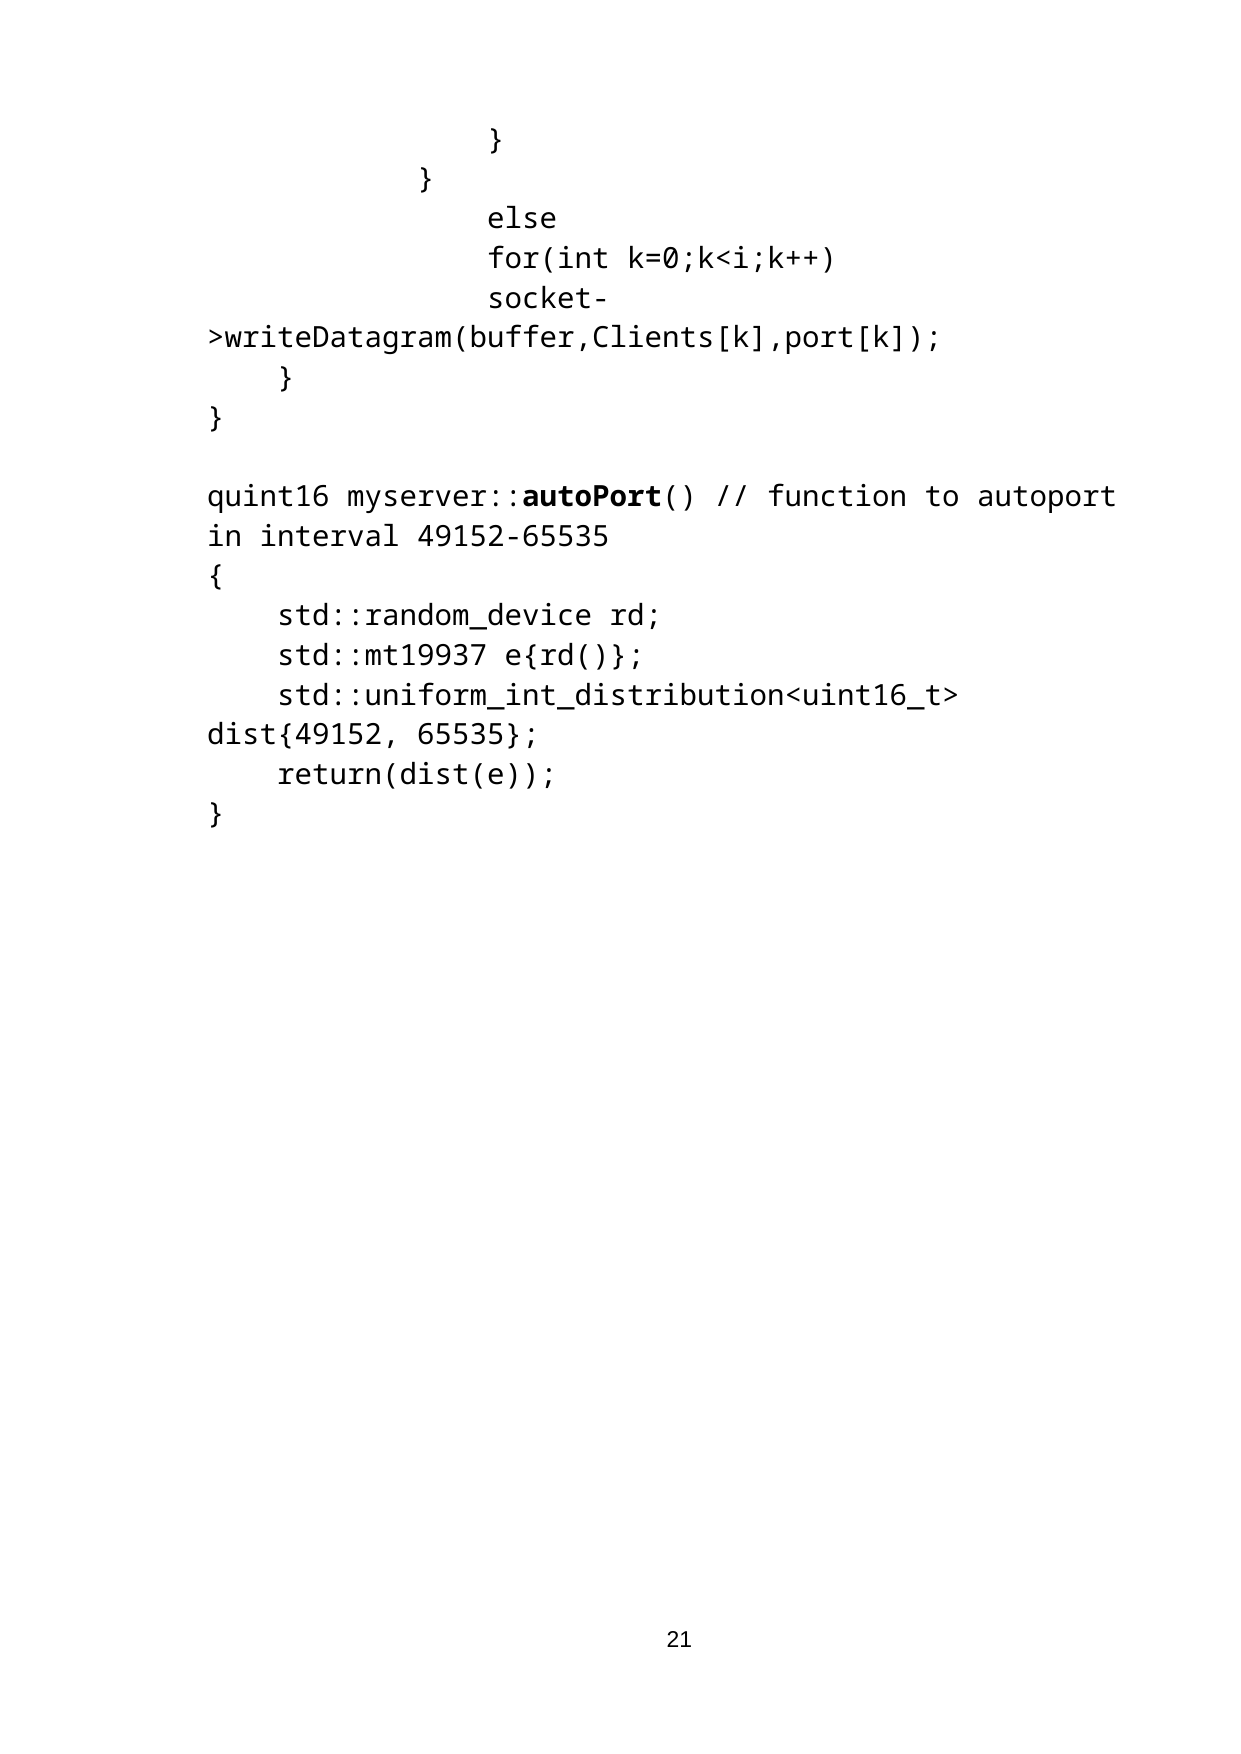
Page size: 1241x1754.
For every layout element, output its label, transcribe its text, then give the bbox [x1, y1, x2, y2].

text else [207, 197, 1152, 237]
text std::mt19937 e{rd()}; [207, 634, 1152, 674]
text std::random_device rd; [207, 594, 1152, 634]
text } [207, 396, 1152, 436]
text socket->writeDatagram(buffer,Clients[k],port[k]); [207, 277, 1152, 356]
text } [207, 356, 1152, 396]
text } [207, 793, 1152, 832]
text for(int k=0;k<i;k++) [207, 237, 1152, 277]
text return(dist(e)); [207, 753, 1152, 793]
text quint16 myserver::autoPort() // function to autoport in interval 49152-65535 [207, 475, 1152, 555]
text } [207, 158, 1152, 197]
text { [207, 555, 1152, 594]
text std::uniform_int_distribution<uint16_t> dist{49152, 65535}; [207, 674, 1152, 753]
text } [207, 118, 1152, 158]
